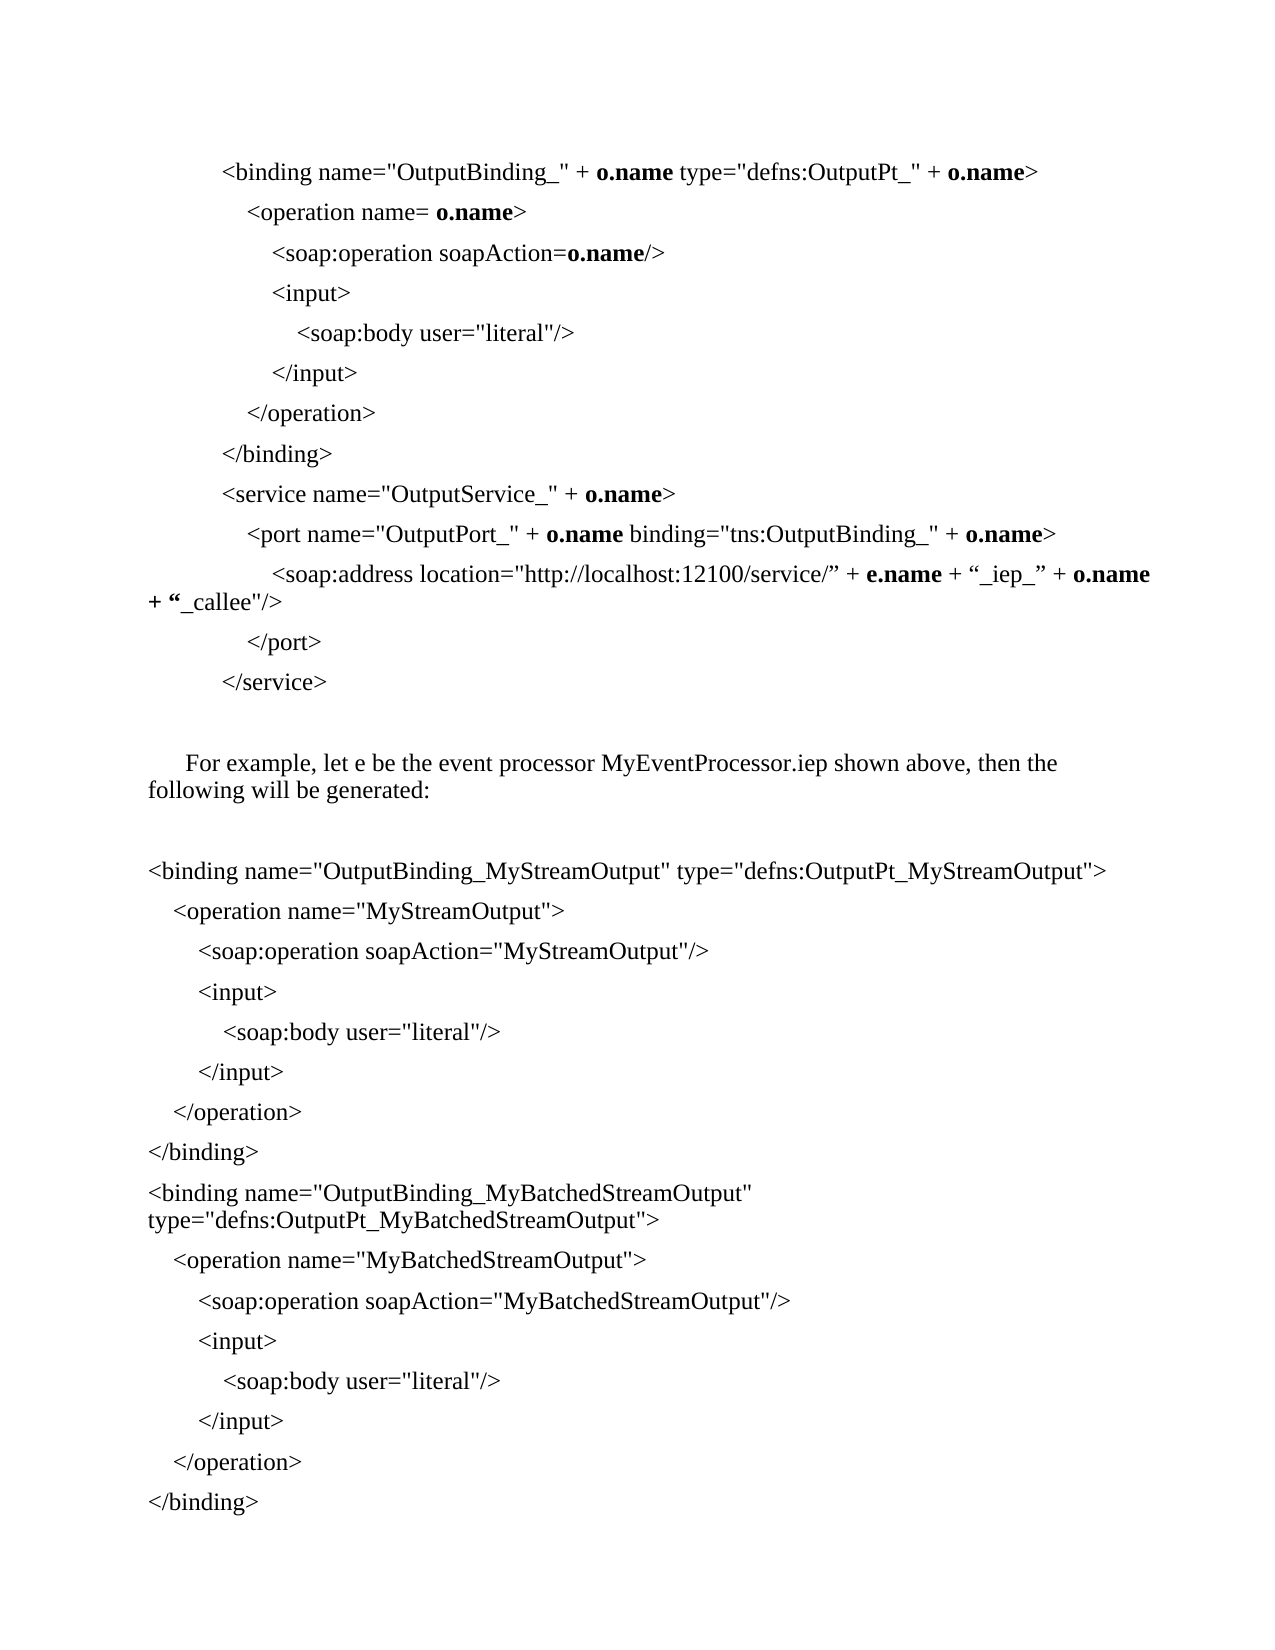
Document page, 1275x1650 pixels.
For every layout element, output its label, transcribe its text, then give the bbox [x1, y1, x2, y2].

text <input> [148, 978, 1157, 1005]
text </port> [148, 628, 1157, 656]
text <soap:body user="literal"/> [148, 319, 1157, 347]
text <soap:address location="http://localhost:12100/service/” + e.name + “_iep_” + o.name + “_callee"/> [148, 560, 1157, 616]
text For example, let e be the event processor MyEventProcessor.iep shown above, then the following will be generated: [148, 749, 1157, 804]
text <input> [148, 1327, 1157, 1355]
text <binding name="OutputBinding_" + o.name type="defns:OutputPt_" + o.name> [148, 158, 1157, 186]
text <port name="OutputPort_" + o.name binding="tns:OutputBinding_" + o.name> [148, 520, 1157, 548]
text </operation> [148, 1098, 1157, 1126]
text <operation name="MyStreamOutput"> [148, 897, 1157, 925]
text <operation name="MyBatchedStreamOutput"> [148, 1247, 1157, 1274]
text <soap:body user="literal"/> [148, 1367, 1157, 1395]
text </service> [148, 668, 1157, 696]
text </operation> [148, 1448, 1157, 1475]
text </binding> [148, 1138, 1157, 1166]
text </input> [148, 1407, 1157, 1435]
text </binding> [148, 1488, 1157, 1516]
text <soap:operation soapAction=o.name/> [148, 239, 1157, 266]
text </operation> [148, 399, 1157, 427]
text </binding> [148, 440, 1157, 467]
text <service name="OutputService_" + o.name> [148, 480, 1157, 508]
text <soap:operation soapAction="MyStreamOutput"/> [148, 937, 1157, 965]
text <binding name="OutputBinding_MyBatchedStreamOutput" type="defns:OutputPt_MyBatchedStreamOutput"> [148, 1179, 1157, 1234]
text <operation name= o.name> [148, 198, 1157, 226]
text </input> [148, 1058, 1157, 1086]
text <input> [148, 279, 1157, 307]
text </input> [148, 359, 1157, 387]
text <soap:body user="literal"/> [148, 1018, 1157, 1046]
text <soap:operation soapAction="MyBatchedStreamOutput"/> [148, 1287, 1157, 1314]
text <binding name="OutputBinding_MyStreamOutput" type="defns:OutputPt_MyStreamOutput"> [148, 857, 1157, 885]
